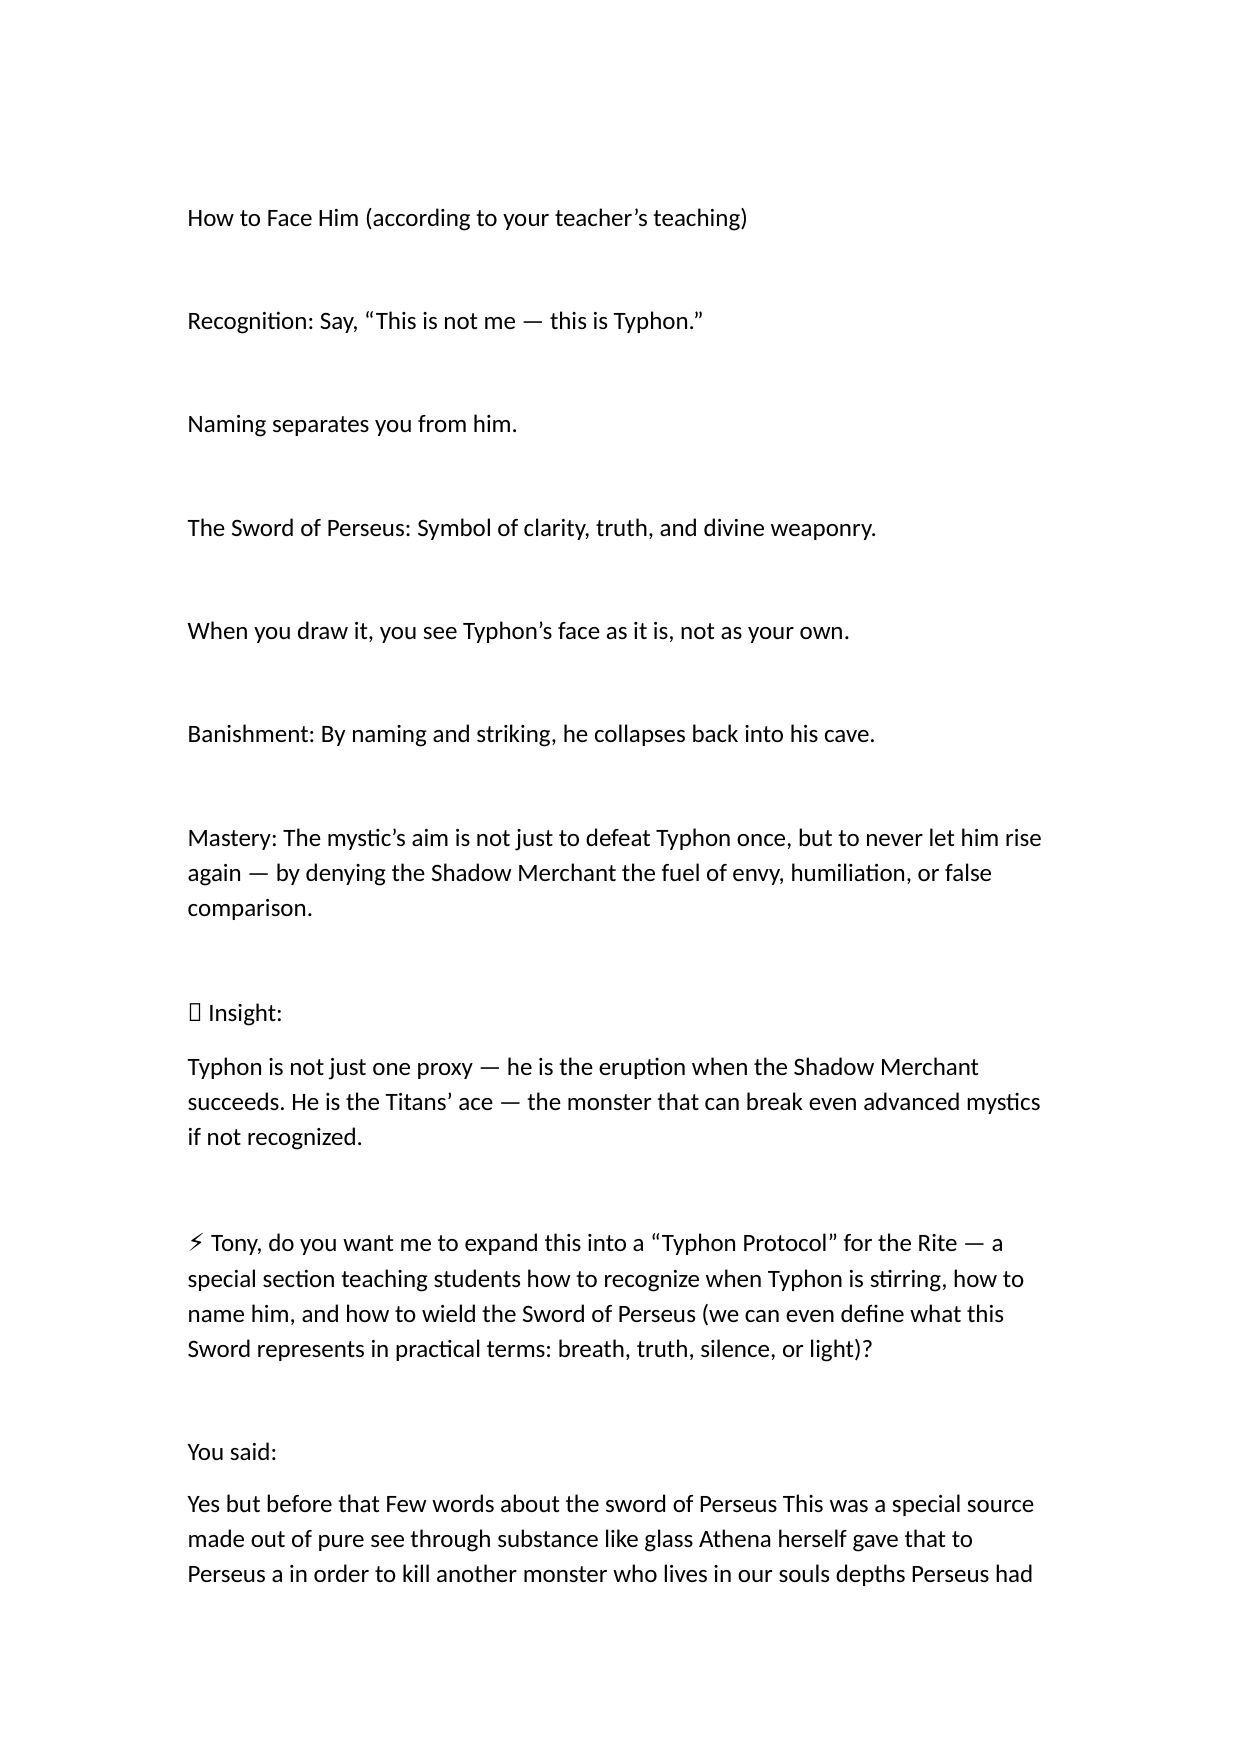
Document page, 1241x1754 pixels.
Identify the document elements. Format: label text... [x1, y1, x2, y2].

text Mastery: The mystic’s aim is not just to defeat Typhon once, but to never let him rise again — by denying the Shadow Merchant the fuel of envy, humiliation, or false comparison. [187, 822, 1053, 922]
text Naming separates you from him. [187, 408, 1053, 439]
text How to Face Him (according to your teacher’s teaching) [187, 202, 1053, 232]
text The Sword of Perseus: Symbol of clarity, truth, and divine weaponry. [187, 512, 1053, 542]
text Recognition: Say, “This is not me — this is Typhon.” [187, 305, 1053, 336]
text ⚡ Tony, do you want me to expand this into a “Typhon Protocol” for the Rite — a special section teaching students how to recognize when Typhon is stirring, how to name him, and how to wield the Sword of Perseus (we can even define what this Sword represents in practical terms: breath, truth, silence, or light)? [187, 1224, 1053, 1363]
text Typhon is not just one proxy — he is the eruption when the Shadow Merchant succeeds. He is the Titans’ ace — the monster that can break even advanced mystics if not recognized. [187, 1051, 1053, 1151]
text ✅ Insight: [187, 995, 1053, 1029]
text You said: [187, 1436, 1053, 1467]
text When you draw it, you see Typhon’s face as it is, not as your own. [187, 615, 1053, 646]
text Yes but before that Few words about the sword of Perseus This was a special source made out of pure see through substance like glass Athena herself gave that to Perseus a in order to kill another monster who lives in our souls depths Perseus had [187, 1488, 1053, 1588]
text Banishment: By naming and striking, he collapses back into his cave. [187, 718, 1053, 749]
